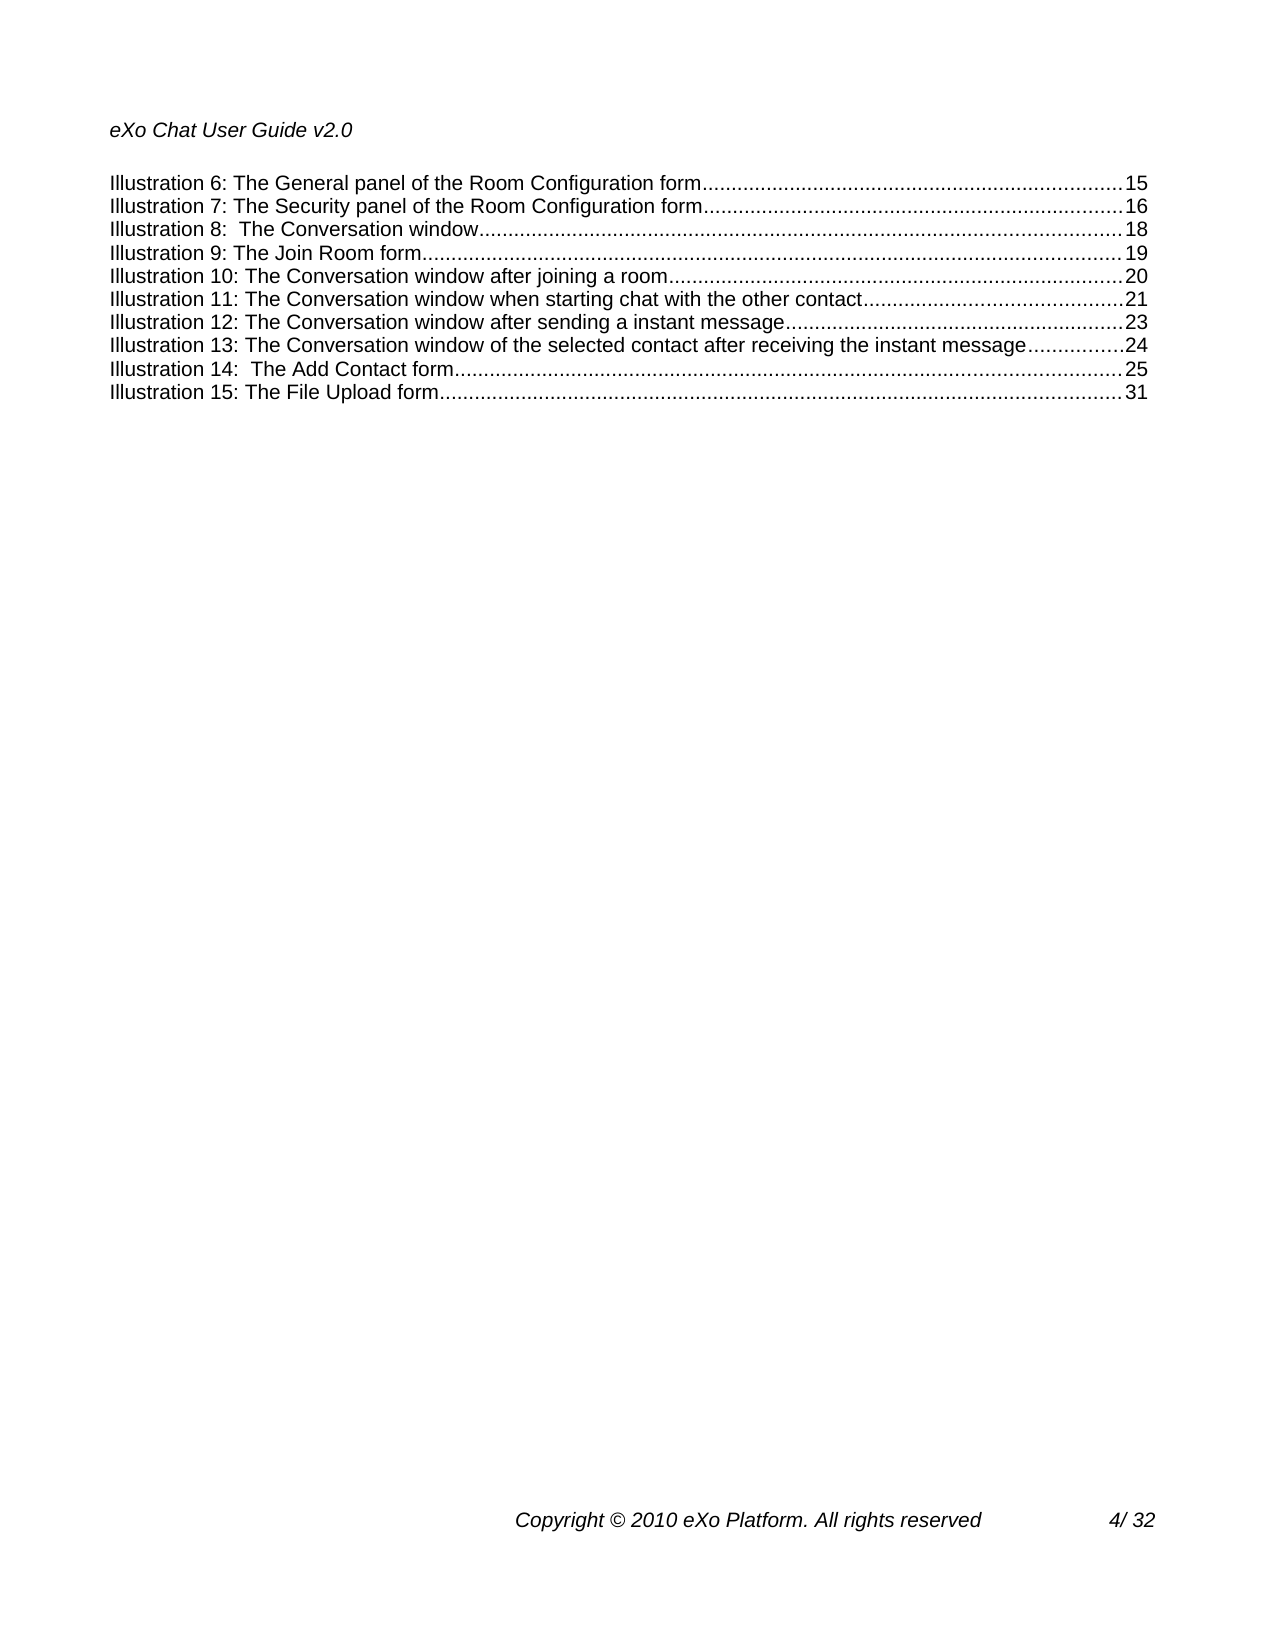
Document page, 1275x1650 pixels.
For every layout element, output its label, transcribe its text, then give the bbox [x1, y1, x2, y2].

text Illustration 12: The Conversation window after sending a instant message 23 [109, 311, 1157, 334]
text Illustration 11: The Conversation window when starting chat with the other contact 21 [109, 287, 1157, 311]
text Illustration 8: The Conversation window 18 [109, 218, 1157, 241]
text Illustration 14: The Add Contact form 25 [109, 357, 1157, 380]
text Illustration 13: The Conversation window of the selected contact after receiving the instant message 24 [109, 334, 1157, 357]
text Illustration 15: The File Upload form 31 [109, 380, 1157, 404]
text Illustration 6: The General panel of the Room Configuration form 15 [109, 171, 1157, 194]
text Illustration 7: The Security panel of the Room Configuration form 16 [109, 194, 1157, 218]
text Illustration 10: The Conversation window after joining a room 20 [109, 264, 1157, 287]
text Illustration 9: The Join Room form 19 [109, 241, 1157, 264]
